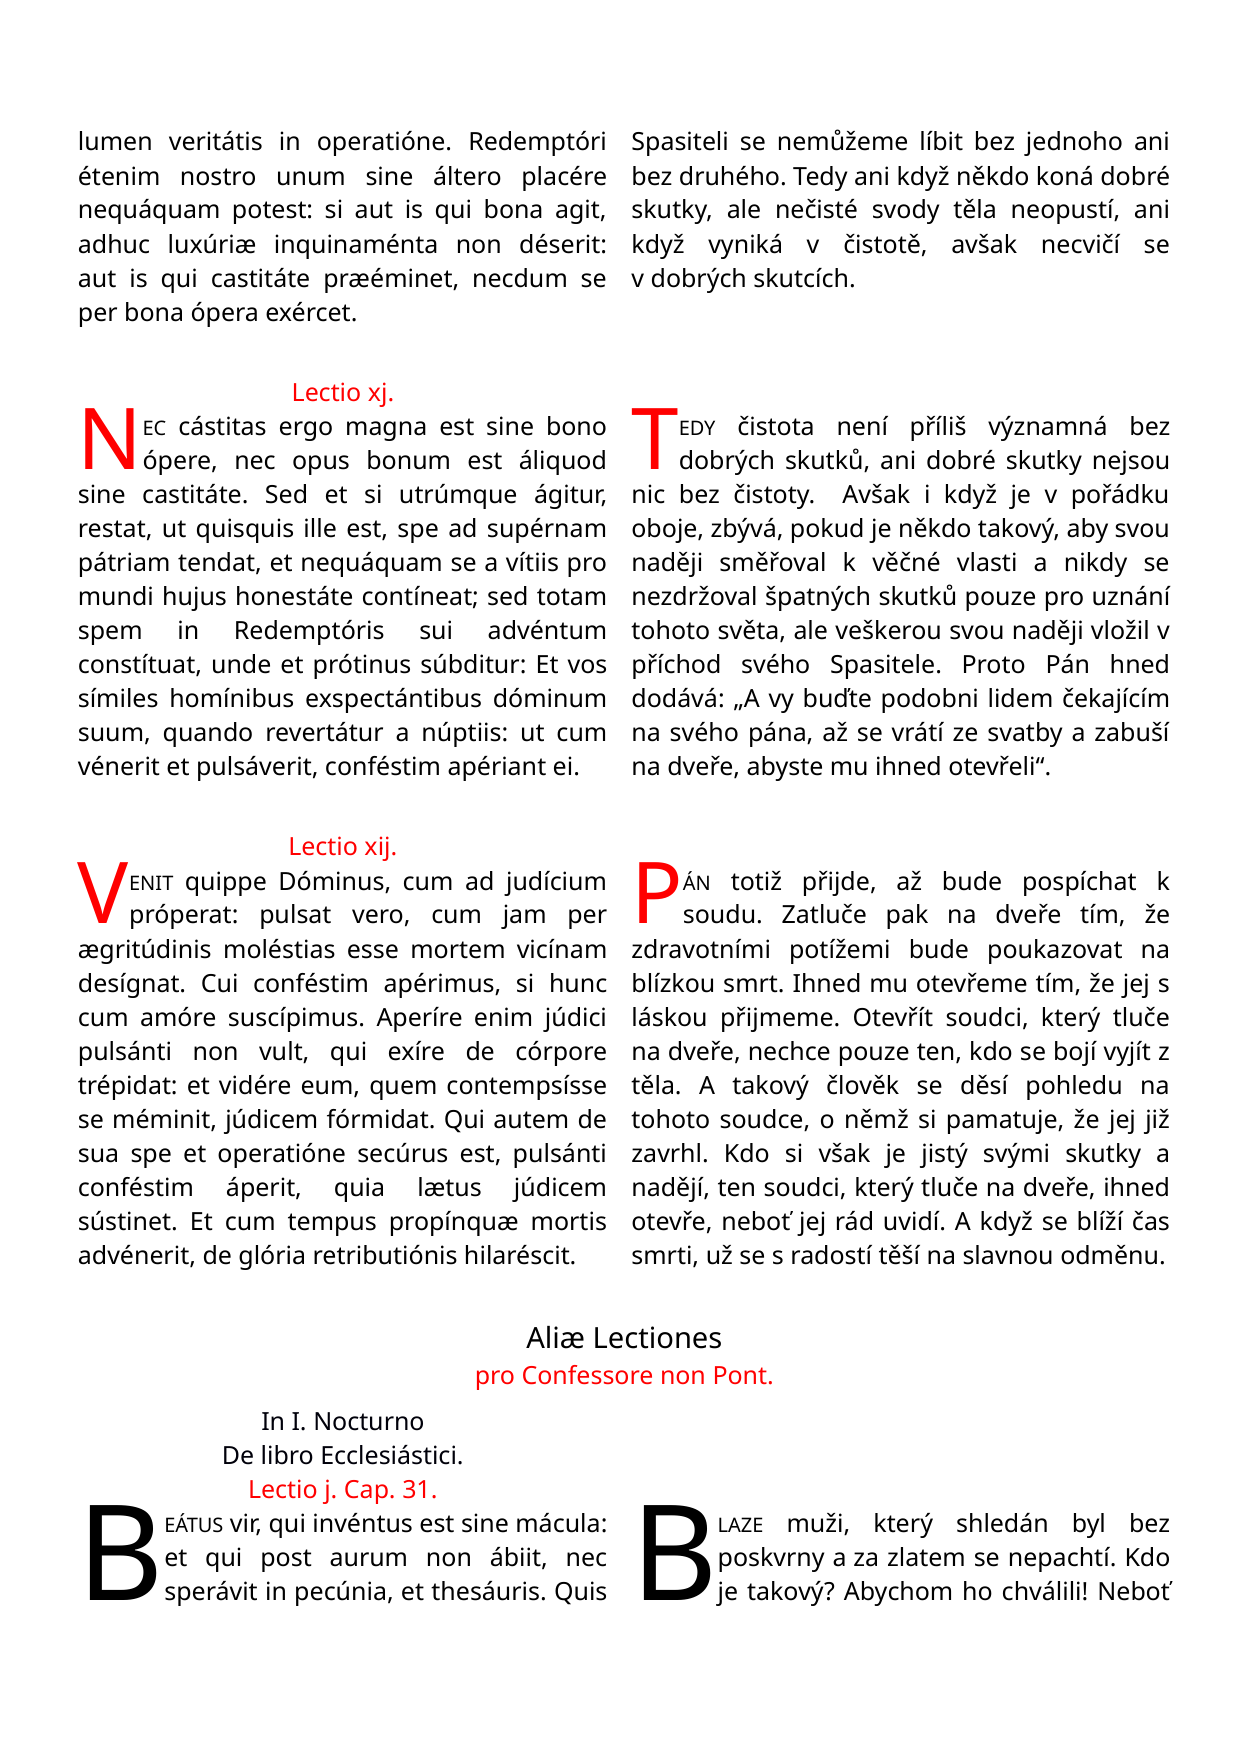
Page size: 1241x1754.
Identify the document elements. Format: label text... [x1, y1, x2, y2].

table_cell lumen veritátis in operatióne. Redemptóri étenim nostro unum sine áltero placére nequáquam potest: si aut is qui bona agit, adhuc luxúriæ inquinaménta non déserit: aut is qui castitáte præéminet, necdum se per bona ópera exércet. [66, 118, 619, 368]
table_cell Aliæ Lectiones pro Confessore non Pont. [66, 1312, 1182, 1397]
table_cell Tedy čistota není příliš významná bez dobrých skutků, ani dobré skutky nejsou nic bez čistoty. Avšak i když je v pořádku oboje, zbývá, pokud je někdo takový, aby svou naději směřoval k věčné vlasti a nikdy se nezdržoval špatných skutků pouze pro uznání tohoto světa, ale veškerou svou naději vložil v příchod svého Spasitele. Proto Pán hned dodává: „A vy buďte podobni lidem čekajícím na svého pána, až se vrátí ze svatby a zabuší na dveře, abyste mu ihned otevřeli“. [619, 369, 1182, 823]
table_cell Pán totiž přijde, až bude pospíchat k soudu. Zatluče pak na dveře tím, že zdravotními potížemi bude poukazovat na blízkou smrt. Ihned mu otevřeme tím, že jej s láskou přijmeme. Otevřít soudci, který tluče na dveře, nechce pouze ten, kdo se bojí vyjít z těla. A takový člověk se děsí pohledu na tohoto soudce, o němž si pamatuje, že jej již zavrhl. Kdo si však je jistý svými skutky a nadějí, ten soudci, který tluče na dveře, ihned otevře, neboť jej rád uvidí. A když se blíží čas smrti, už se s radostí těší na slavnou odměnu. [619, 823, 1182, 1312]
table_cell In I. Nocturno De libro Ecclesiástici. Lectio j. Cap. 31. Beátus vir, qui invéntus est sine mácula: et qui post aurum non ábiit, nec sperávit in pecúnia, et thesáuris. Quis est hic, et laudábimus eum? fecit enim mirabília in vita sua. Qui probátus est in illo, et perféctus est, erit illi glória ætérna: qui pótuit transgrédi, et non est transgréssus: fácere mala, et non fecit: ídeo stabilíta sunt bona illíus in Dómino, et eleemósynas illíus enarrábit omnis Ecclésia sanctórum. [66, 1398, 619, 1614]
table_cell Spasiteli se nemůžeme líbit bez jednoho ani bez druhého. Tedy ani když někdo koná dobré skutky, ale nečisté svody těla neopustí, ani když vyniká v čistotě, avšak necvičí se v dobrých skutcích. [619, 118, 1182, 368]
table_cell Lectio xj. Nec cástitas ergo magna est sine bono ópere, nec opus bonum est áliquod sine castitáte. Sed et si utrúmque ágitur, restat, ut quisquis ille est, spe ad supérnam pátriam tendat, et nequáquam se a vítiis pro mundi hujus honestáte contíneat; sed totam spem in Redemptóris sui advéntum constítuat, unde et prótinus súbditur: Et vos símiles homínibus exspectántibus dóminum suum, quando revertátur a núptiis: ut cum vénerit et pulsáverit, conféstim apériant ei. [66, 369, 619, 823]
table_cell Blaze muži, který shledán byl bez poskvrny a za zlatem se nepachtí. Kdo je takový? Abychom ho chválili! Neboť podivuhodné věci činil ve svém životě. Kdo obstál v pokušení a zůstal neporušený? Bude to jeho slávou na věky. Kdo se mohl dopouštět přestupků, ale nedopustil se jich, kdo mohl činit zlé, ale neučinil to? Jeho štěstí je zajištěno v Pánu a o jeho milosrdných činech bude vypravovat celé shromáždění svatých. (ČEP, značně upraveno) [619, 1398, 1182, 1614]
table_cell Lectio xij. Venit quippe Dóminus, cum ad judícium próperat: pulsat vero, cum jam per ægritúdinis moléstias esse mortem vicínam desígnat. Cui conféstim apérimus, si hunc cum amóre suscípimus. Aperíre enim júdici pulsánti non vult, qui exíre de córpore trépidat: et vidére eum, quem contempsísse se méminit, júdicem fórmidat. Qui autem de sua spe et operatióne secúrus est, pulsánti conféstim áperit, quia lætus júdicem sústinet. Et cum tempus propínquæ mortis advénerit, de glória retributiónis hilaréscit. [66, 823, 619, 1312]
